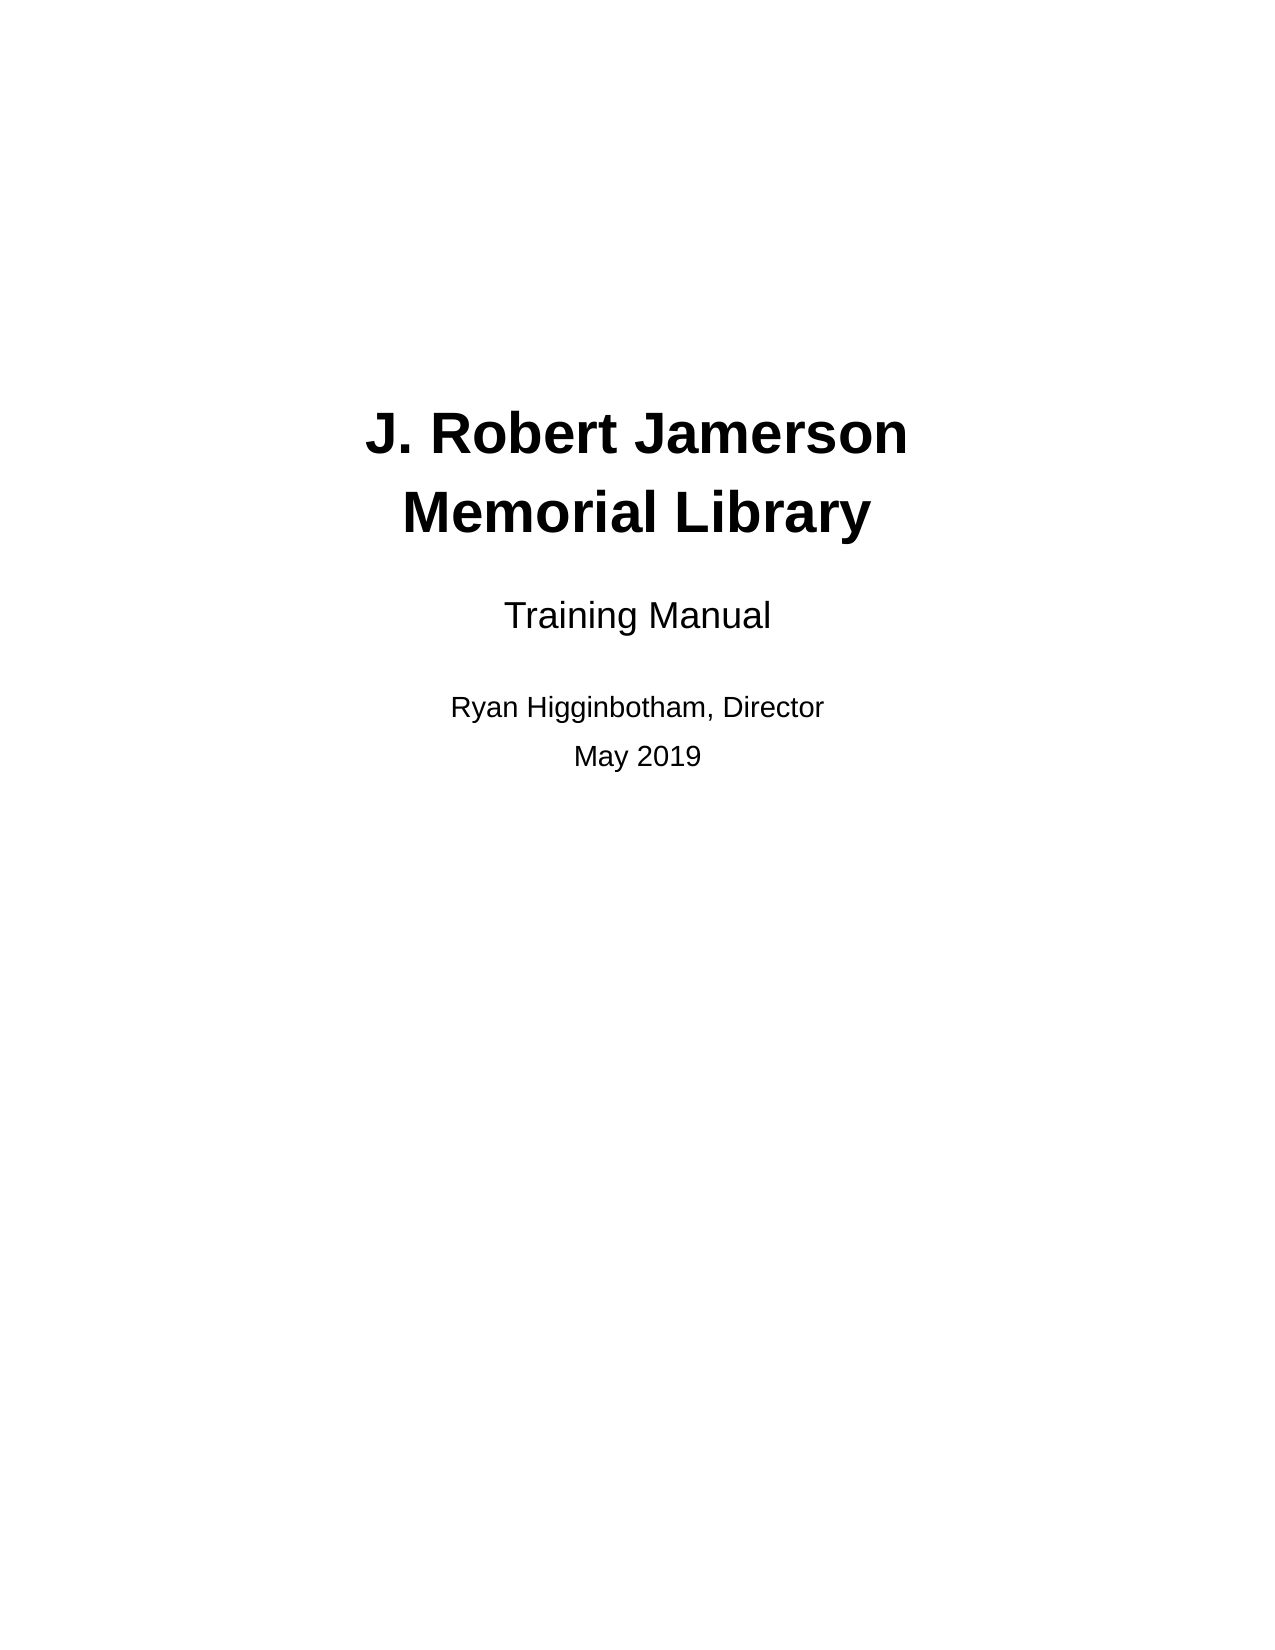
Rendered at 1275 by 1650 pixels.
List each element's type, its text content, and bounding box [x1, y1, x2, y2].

subtitle Training Manual [75, 593, 1200, 636]
subtitle May 2019 [75, 738, 1200, 772]
title Memorial Library [75, 478, 1200, 545]
subtitle Ryan Higginbotham, Director [75, 690, 1200, 723]
title J. Robert Jamerson [75, 399, 1200, 466]
